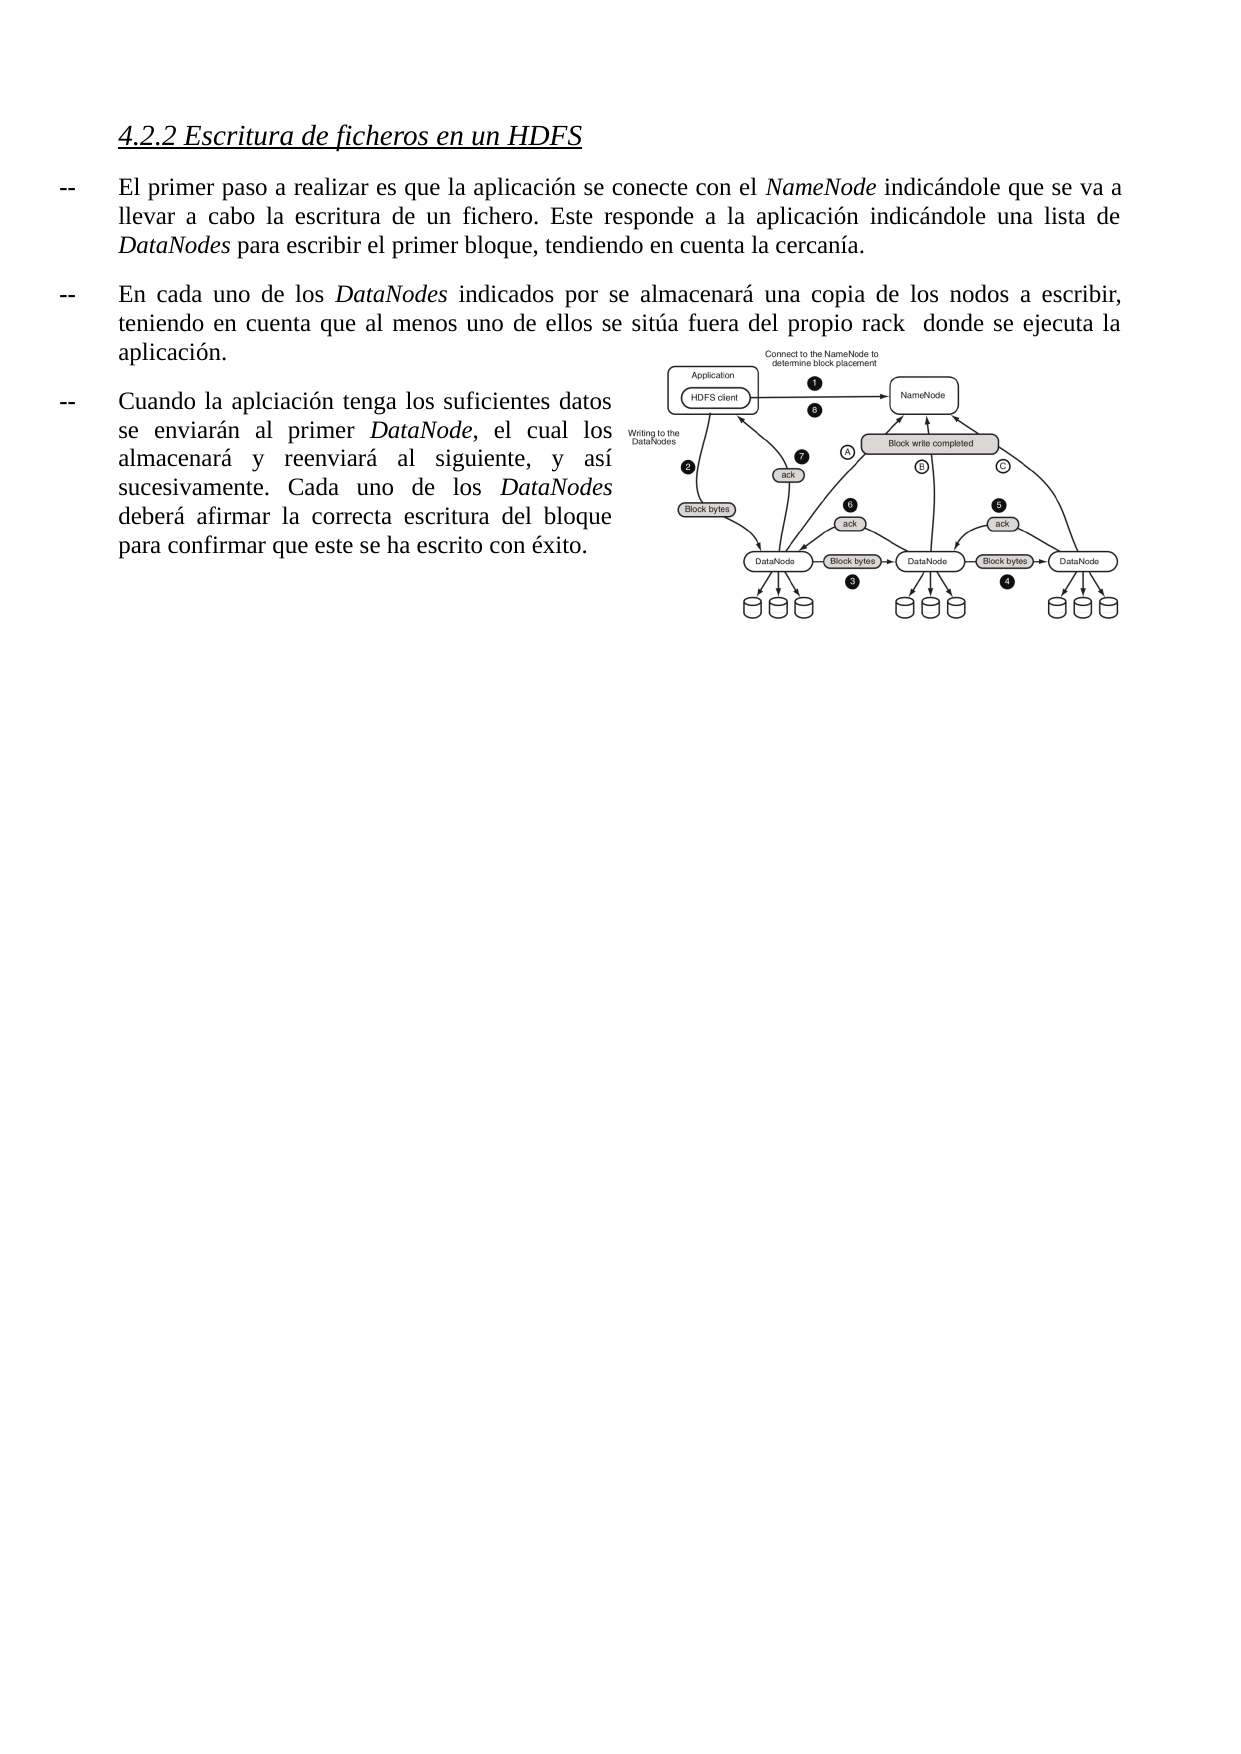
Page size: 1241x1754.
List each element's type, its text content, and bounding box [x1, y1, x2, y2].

picture [624, 348, 1123, 624]
text -- En cada uno de los DataNodes indicados por se almacenará una copia de los nodos a escribir, teniendo en cuenta que al menos uno de ellos se sitúa fuera del propio rack donde se ejecuta la aplicación. [59, 279, 1122, 365]
text -- El primer paso a realizar es que la aplicación se conecte con el NameNode indicándole que se va a llevar a cabo la escritura de un fichero. Este responde a la aplicación indicándole una lista de DataNodes para escribir el primer bloque, tendiendo en cuenta la cercanía. [59, 172, 1122, 258]
text -- Cuando la aplciación tenga los suficientes datos se enviarán al primer DataNode, el cual los almacenará y reenviará al siguiente, y así sucesivamente. Cada uno de los DataNodes deberá afirmar la correcta escritura del bloque para confirmar que este se ha escrito con éxito. [59, 386, 624, 558]
text 4.2.2 Escritura de ficheros en un HDFS [118, 118, 1122, 152]
